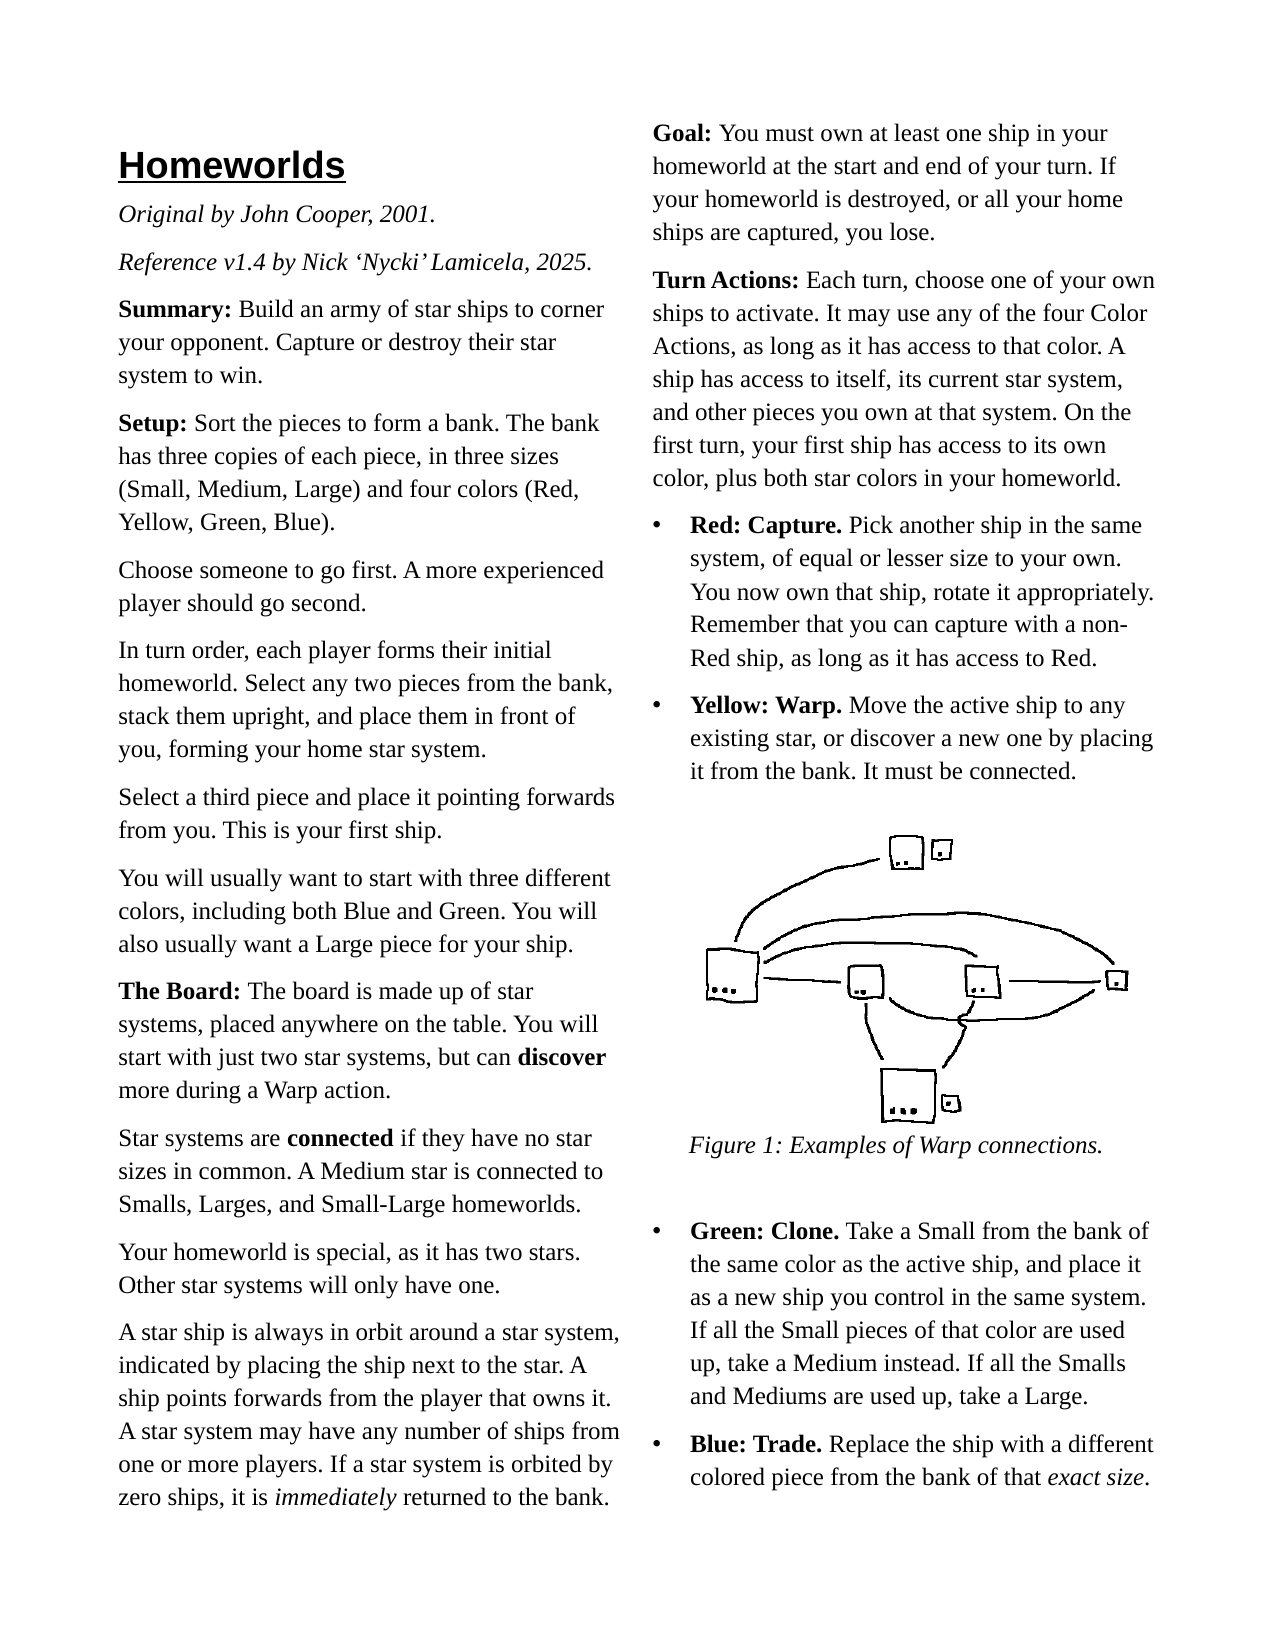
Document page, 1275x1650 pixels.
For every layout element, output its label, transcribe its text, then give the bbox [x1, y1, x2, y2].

text Figure 1: Examples of Warp connections. [689, 843, 1148, 1159]
text Original by John Cooper, 2001. [118, 199, 622, 228]
text You will usually want to start with three different colors, including both Blue and Green. You will also usually want a Large piece for your ship. [118, 863, 622, 957]
list Blue: Trade. Replace the ship with a different colored piece from the bank of that exact size. [652, 1429, 1157, 1490]
text A star ship is always in orbit around a star system, indicated by placing the ship next to the star. A ship points forwards from the player that owns it. A star system may have any number of ships from one or more players. If a star system is orbited by zero ships, it is immediately returned to the bank. [118, 1317, 622, 1511]
text Your homeworld is special, as it has two stars. Other star systems will only have one. [118, 1237, 622, 1298]
text Choose someone to go first. A more experienced player should go second. [118, 555, 622, 617]
text Setup: Sort the pieces to form a bank. The bank has three copies of each piece, in three sizes (Small, Medium, Large) and four colors (Red, Yellow, Green, Blue). [118, 408, 622, 536]
list Green: Clone. Take a Small from the bank of the same color as the active ship, and place it as a new ship you control in the same system. If all the Small pieces of that color are used up, take a Medium instead. If all the Smalls and Mediums are used up, take a Large. [652, 1216, 1157, 1410]
text Star systems are connected if they have no star sizes in common. A Medium star is connected to Smalls, Larges, and Small-Large homeworlds. [118, 1123, 622, 1218]
text In turn order, each player forms their initial homeworld. Select any two pieces from the bank, stack them upright, and place them in front of you, forming your home star system. [118, 635, 622, 763]
text The Board: The board is made up of star systems, placed anywhere on the table. You will start with just two star systems, but can discover more during a Warp action. [118, 976, 622, 1104]
text Turn Actions: Each turn, choose one of your own ships to activate. It may use any of the four Color Actions, as long as it has access to that color. A ship has access to itself, its current star system, and other pieces you own at that system. On the first turn, your first ship has access to its own color, plus both star colors in your homeworld. [652, 265, 1157, 492]
text Summary: Build an army of star ships to corner your opponent. Capture or destroy their star system to win. [118, 294, 622, 389]
text Reference v1.4 by Nick ‘Nycki’ Lamicela, 2025. [118, 247, 622, 276]
text Select a third piece and place it pointing forwards from you. This is your first ship. [118, 782, 622, 844]
list Yellow: Warp. Move the active ship to any existing star, or discover a new one by placing it from the bank. It must be connected. [652, 690, 1157, 785]
text Goal: You must own at least one ship in your homeworld at the start and end of your turn. If your homeworld is destroyed, or all your home ships are captured, you lose. [652, 118, 1157, 246]
list Red: Capture. Pick another ship in the same system, of equal or lesser size to your own. You now own that ship, rotate it appropriately. Remember that you can capture with a non-Red ship, as long as it has access to Red. [652, 511, 1157, 671]
picture [697, 830, 1134, 1131]
subtitle Homeworlds [118, 143, 622, 187]
